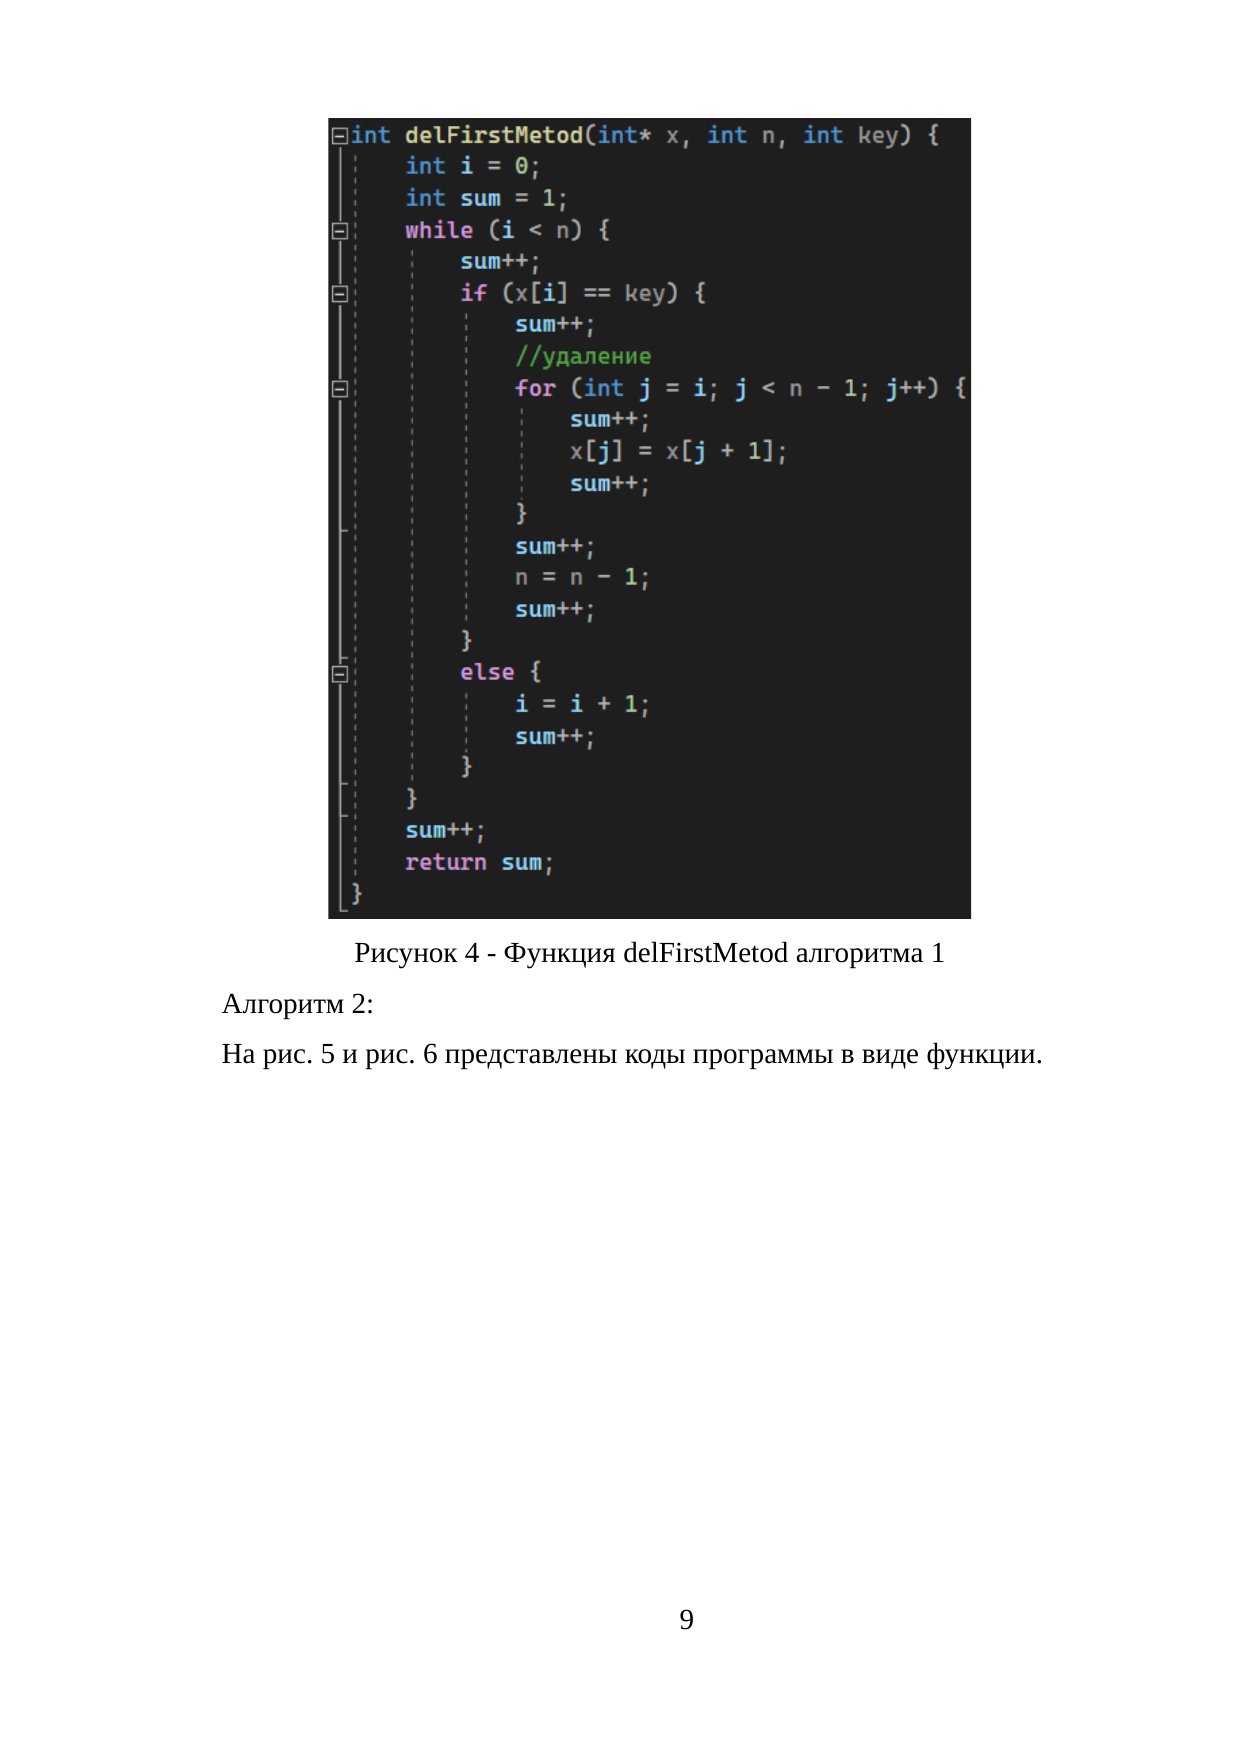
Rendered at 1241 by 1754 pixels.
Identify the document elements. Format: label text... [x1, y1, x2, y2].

text Алгоритм 2: [148, 118, 1152, 1020]
text Рисунок 4 - Функция delFirstMetod алгоритма 1 [328, 919, 971, 969]
text На рис. 5 и рис. 6 представлены коды программы в виде функции. [148, 1037, 1152, 1070]
picture [328, 118, 972, 919]
